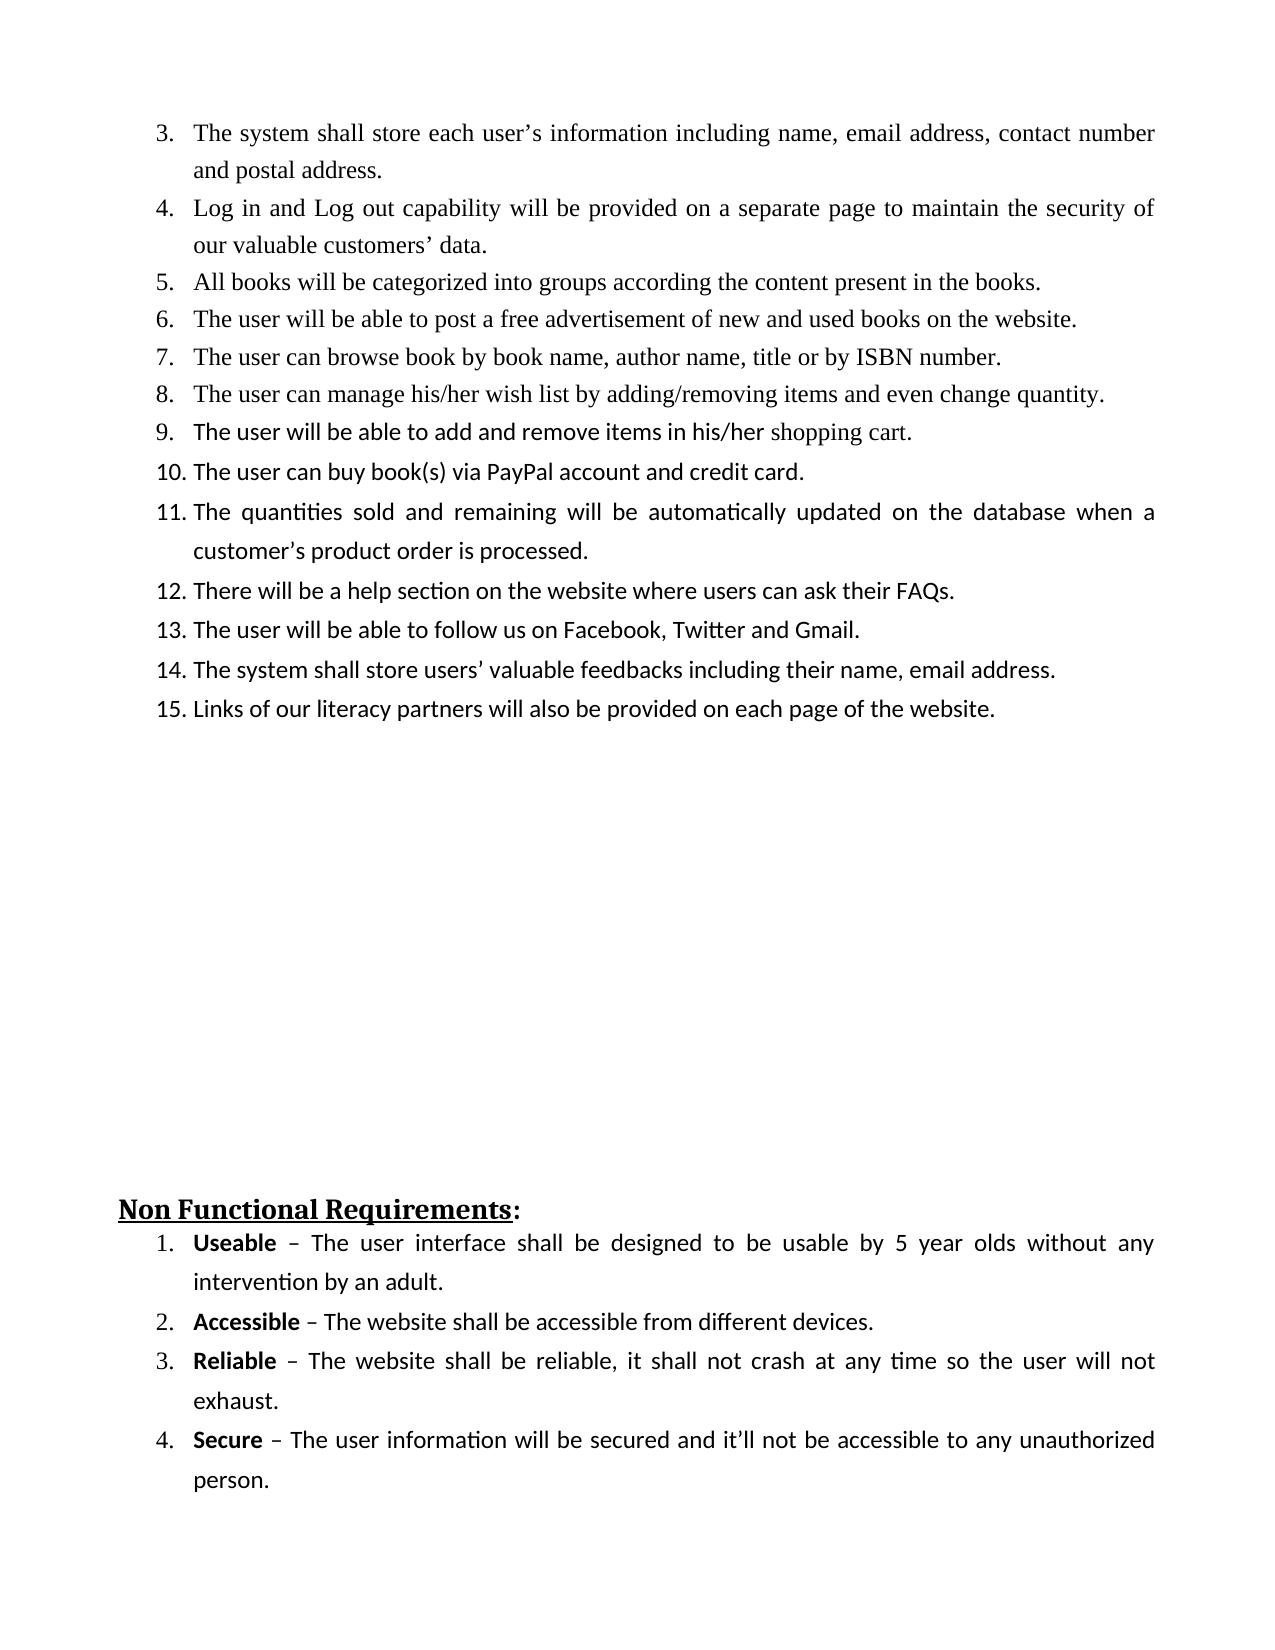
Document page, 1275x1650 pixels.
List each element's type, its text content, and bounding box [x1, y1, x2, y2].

list The user can browse book by book name, author name, title or by ISBN number. [156, 342, 1157, 371]
list The system shall store each user’s information including name, email address, contact number and postal address. [156, 118, 1157, 184]
list Links of our literacy partners will also be provided on each page of the website. [156, 693, 1157, 724]
list The user can buy book(s) via PayPal account and credit card. [156, 456, 1157, 487]
list The quantities sold and remaining will be automatically updated on the database when a customer’s product order is processed. [156, 496, 1157, 566]
list The user can manage his/her wish list by adding/removing items and even change quantity. [156, 379, 1157, 408]
list The system shall store users’ valuable feedbacks including their name, email address. [156, 654, 1157, 684]
list Secure – The user information will be secured and it’ll not be accessible to any unauthorized person. [156, 1424, 1157, 1495]
text Non Functional Requirements: [118, 1193, 1157, 1227]
list Accessible – The website shall be accessible from different devices. [156, 1306, 1157, 1336]
list Log in and Log out capability will be provided on a separate page to maintain the security of our valuable customers’ data. [156, 193, 1157, 259]
list All books will be categorized into groups according the content present in the books. [156, 267, 1157, 296]
list The user will be able to follow us on Facebook, Twitter and Gmail. [156, 614, 1157, 645]
list The user will be able to post a free advertisement of new and used books on the website. [156, 304, 1157, 333]
list The user will be able to add and remove items in his/her shopping cart. [156, 416, 1157, 447]
list Reliable – The website shall be reliable, it shall not crash at any time so the user will not exhaust. [156, 1345, 1157, 1416]
list Useable – The user interface shall be designed to be usable by 5 year olds without any intervention by an adult. [156, 1227, 1157, 1297]
list There will be a help section on the website where users can ask their FAQs. [156, 575, 1157, 605]
